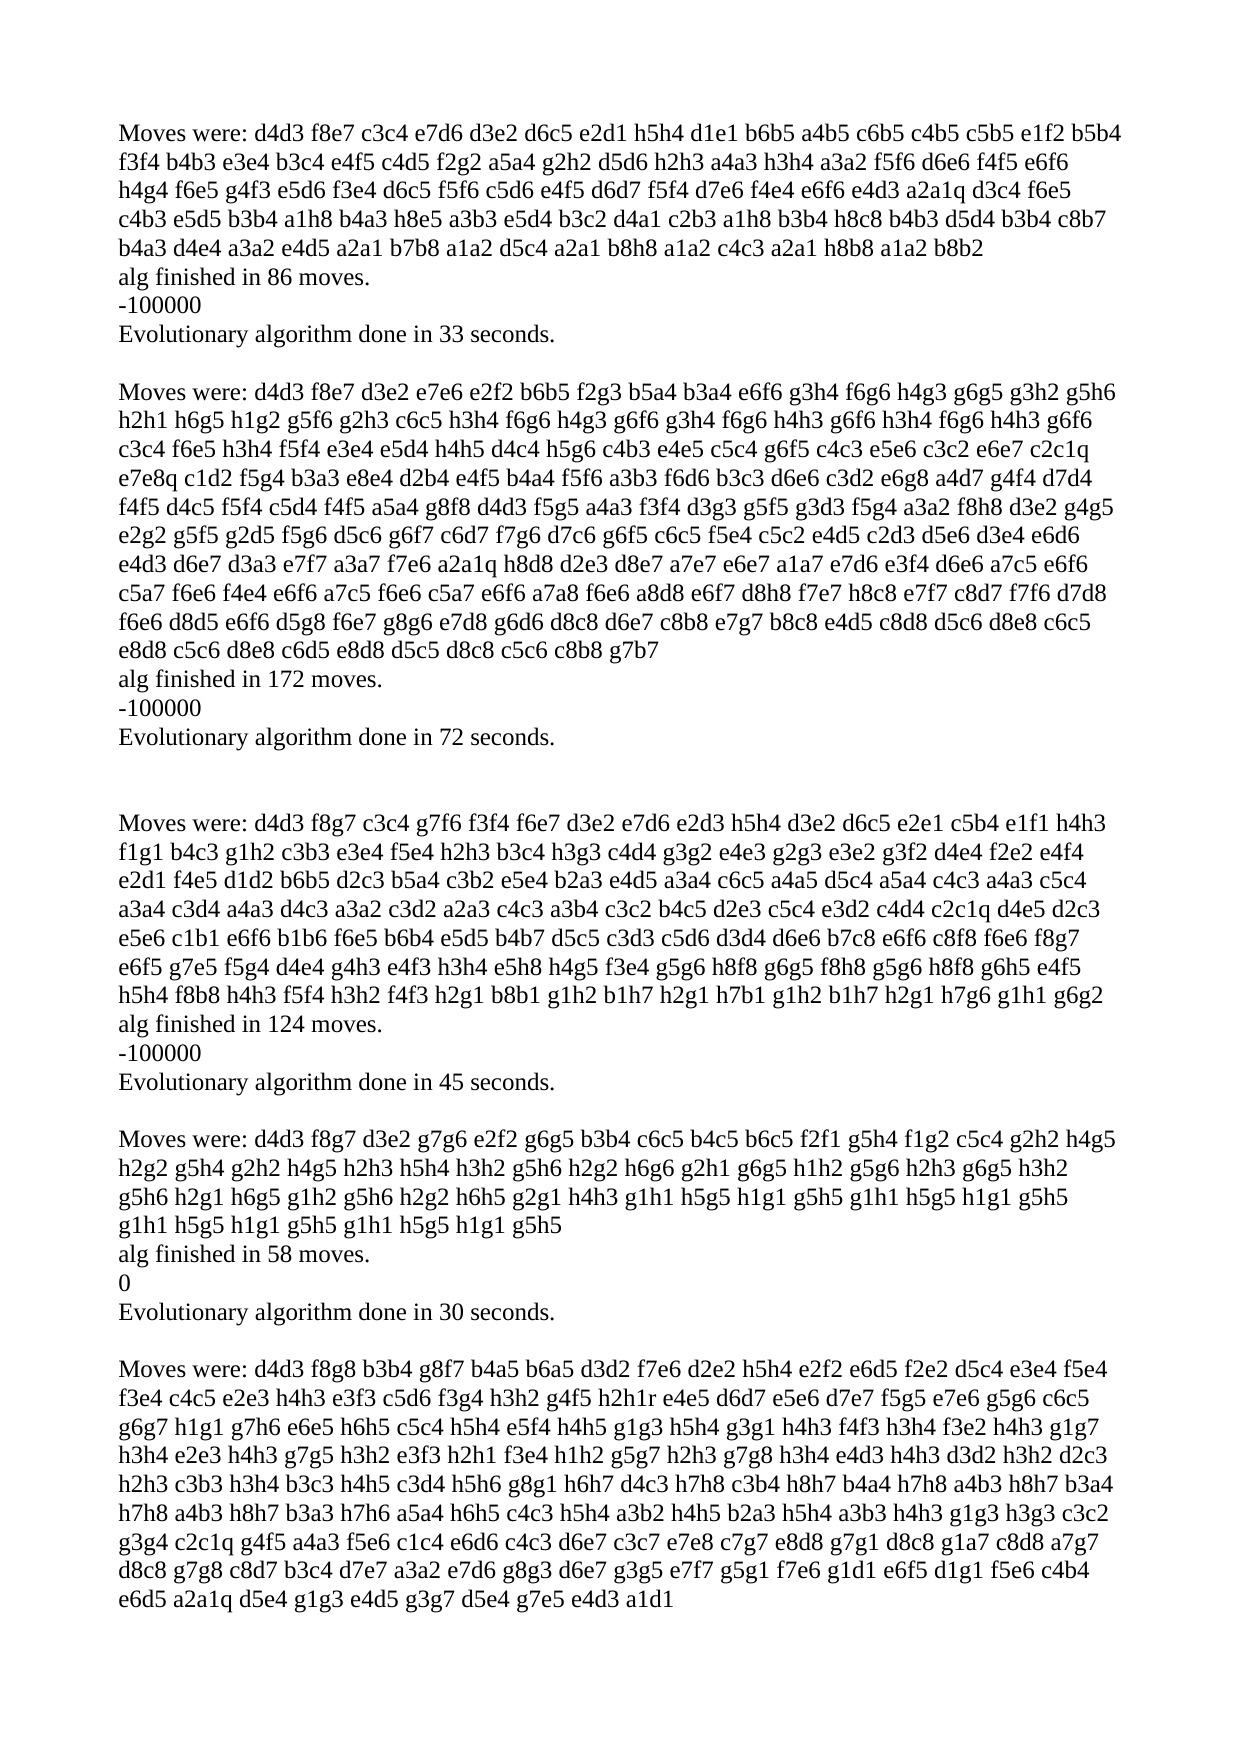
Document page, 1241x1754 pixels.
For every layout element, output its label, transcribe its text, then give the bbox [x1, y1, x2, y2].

text Moves were: d4d3 f8g7 c3c4 g7f6 f3f4 f6e7 d3e2 e7d6 e2d3 h5h4 d3e2 d6c5 e2e1 c5b4 e1f1 h4h3 f1g1 b4c3 g1h2 c3b3 e3e4 f5e4 h2h3 b3c4 h3g3 c4d4 g3g2 e4e3 g2g3 e3e2 g3f2 d4e4 f2e2 e4f4 e2d1 f4e5 d1d2 b6b5 d2c3 b5a4 c3b2 e5e4 b2a3 e4d5 a3a4 c6c5 a4a5 d5c4 a5a4 c4c3 a4a3 c5c4 a3a4 c3d4 a4a3 d4c3 a3a2 c3d2 a2a3 c4c3 a3b4 c3c2 b4c5 d2e3 c5c4 e3d2 c4d4 c2c1q d4e5 d2c3 e5e6 c1b1 e6f6 b1b6 f6e5 b6b4 e5d5 b4b7 d5c5 c3d3 c5d6 d3d4 d6e6 b7c8 e6f6 c8f8 f6e6 f8g7 e6f5 g7e5 f5g4 d4e4 g4h3 e4f3 h3h4 e5h8 h4g5 f3e4 g5g6 h8f8 g6g5 f8h8 g5g6 h8f8 g6h5 e4f5 h5h4 f8b8 h4h3 f5f4 h3h2 f4f3 h2g1 b8b1 g1h2 b1h7 h2g1 h7b1 g1h2 b1h7 h2g1 h7g6 g1h1 g6g2 [118, 808, 1122, 1009]
text Moves were: d4d3 f8e7 c3c4 e7d6 d3e2 d6c5 e2d1 h5h4 d1e1 b6b5 a4b5 c6b5 c4b5 c5b5 e1f2 b5b4 f3f4 b4b3 e3e4 b3c4 e4f5 c4d5 f2g2 a5a4 g2h2 d5d6 h2h3 a4a3 h3h4 a3a2 f5f6 d6e6 f4f5 e6f6 h4g4 f6e5 g4f3 e5d6 f3e4 d6c5 f5f6 c5d6 e4f5 d6d7 f5f4 d7e6 f4e4 e6f6 e4d3 a2a1q d3c4 f6e5 c4b3 e5d5 b3b4 a1h8 b4a3 h8e5 a3b3 e5d4 b3c2 d4a1 c2b3 a1h8 b3b4 h8c8 b4b3 d5d4 b3b4 c8b7 b4a3 d4e4 a3a2 e4d5 a2a1 b7b8 a1a2 d5c4 a2a1 b8h8 a1a2 c4c3 a2a1 h8b8 a1a2 b8b2 [118, 118, 1122, 262]
text -100000 [118, 1038, 1122, 1067]
text alg finished in 58 moves. [118, 1239, 1122, 1268]
text Moves were: d4d3 f8g7 d3e2 g7g6 e2f2 g6g5 b3b4 c6c5 b4c5 b6c5 f2f1 g5h4 f1g2 c5c4 g2h2 h4g5 h2g2 g5h4 g2h2 h4g5 h2h3 h5h4 h3h2 g5h6 h2g2 h6g6 g2h1 g6g5 h1h2 g5g6 h2h3 g6g5 h3h2 g5h6 h2g1 h6g5 g1h2 g5h6 h2g2 h6h5 g2g1 h4h3 g1h1 h5g5 h1g1 g5h5 g1h1 h5g5 h1g1 g5h5 g1h1 h5g5 h1g1 g5h5 g1h1 h5g5 h1g1 g5h5 [118, 1124, 1122, 1239]
text alg finished in 86 moves. [118, 262, 1122, 291]
text -100000 [118, 693, 1122, 722]
text -100000 [118, 291, 1122, 319]
text alg finished in 124 moves. [118, 1009, 1122, 1038]
text Evolutionary algorithm done in 33 seconds. [118, 319, 1122, 348]
text Evolutionary algorithm done in 30 seconds. [118, 1297, 1122, 1326]
text Evolutionary algorithm done in 72 seconds. [118, 722, 1122, 751]
text alg finished in 172 moves. [118, 664, 1122, 693]
text Moves were: d4d3 f8g8 b3b4 g8f7 b4a5 b6a5 d3d2 f7e6 d2e2 h5h4 e2f2 e6d5 f2e2 d5c4 e3e4 f5e4 f3e4 c4c5 e2e3 h4h3 e3f3 c5d6 f3g4 h3h2 g4f5 h2h1r e4e5 d6d7 e5e6 d7e7 f5g5 e7e6 g5g6 c6c5 g6g7 h1g1 g7h6 e6e5 h6h5 c5c4 h5h4 e5f4 h4h5 g1g3 h5h4 g3g1 h4h3 f4f3 h3h4 f3e2 h4h3 g1g7 h3h4 e2e3 h4h3 g7g5 h3h2 e3f3 h2h1 f3e4 h1h2 g5g7 h2h3 g7g8 h3h4 e4d3 h4h3 d3d2 h3h2 d2c3 h2h3 c3b3 h3h4 b3c3 h4h5 c3d4 h5h6 g8g1 h6h7 d4c3 h7h8 c3b4 h8h7 b4a4 h7h8 a4b3 h8h7 b3a4 h7h8 a4b3 h8h7 b3a3 h7h6 a5a4 h6h5 c4c3 h5h4 a3b2 h4h5 b2a3 h5h4 a3b3 h4h3 g1g3 h3g3 c3c2 g3g4 c2c1q g4f5 a4a3 f5e6 c1c4 e6d6 c4c3 d6e7 c3c7 e7e8 c7g7 e8d8 g7g1 d8c8 g1a7 c8d8 a7g7 d8c8 g7g8 c8d7 b3c4 d7e7 a3a2 e7d6 g8g3 d6e7 g3g5 e7f7 g5g1 f7e6 g1d1 e6f5 d1g1 f5e6 c4b4 e6d5 a2a1q d5e4 g1g3 e4d5 g3g7 d5e4 g7e5 e4d3 a1d1 [118, 1354, 1122, 1613]
text Evolutionary algorithm done in 45 seconds. [118, 1067, 1122, 1096]
text Moves were: d4d3 f8e7 d3e2 e7e6 e2f2 b6b5 f2g3 b5a4 b3a4 e6f6 g3h4 f6g6 h4g3 g6g5 g3h2 g5h6 h2h1 h6g5 h1g2 g5f6 g2h3 c6c5 h3h4 f6g6 h4g3 g6f6 g3h4 f6g6 h4h3 g6f6 h3h4 f6g6 h4h3 g6f6 c3c4 f6e5 h3h4 f5f4 e3e4 e5d4 h4h5 d4c4 h5g6 c4b3 e4e5 c5c4 g6f5 c4c3 e5e6 c3c2 e6e7 c2c1q e7e8q c1d2 f5g4 b3a3 e8e4 d2b4 e4f5 b4a4 f5f6 a3b3 f6d6 b3c3 d6e6 c3d2 e6g8 a4d7 g4f4 d7d4 f4f5 d4c5 f5f4 c5d4 f4f5 a5a4 g8f8 d4d3 f5g5 a4a3 f3f4 d3g3 g5f5 g3d3 f5g4 a3a2 f8h8 d3e2 g4g5 e2g2 g5f5 g2d5 f5g6 d5c6 g6f7 c6d7 f7g6 d7c6 g6f5 c6c5 f5e4 c5c2 e4d5 c2d3 d5e6 d3e4 e6d6 e4d3 d6e7 d3a3 e7f7 a3a7 f7e6 a2a1q h8d8 d2e3 d8e7 a7e7 e6e7 a1a7 e7d6 e3f4 d6e6 a7c5 e6f6 c5a7 f6e6 f4e4 e6f6 a7c5 f6e6 c5a7 e6f6 a7a8 f6e6 a8d8 e6f7 d8h8 f7e7 h8c8 e7f7 c8d7 f7f6 d7d8 f6e6 d8d5 e6f6 d5g8 f6e7 g8g6 e7d8 g6d6 d8c8 d6e7 c8b8 e7g7 b8c8 e4d5 c8d8 d5c6 d8e8 c6c5 e8d8 c5c6 d8e8 c6d5 e8d8 d5c5 d8c8 c5c6 c8b8 g7b7 [118, 377, 1122, 664]
text 0 [118, 1268, 1122, 1297]
